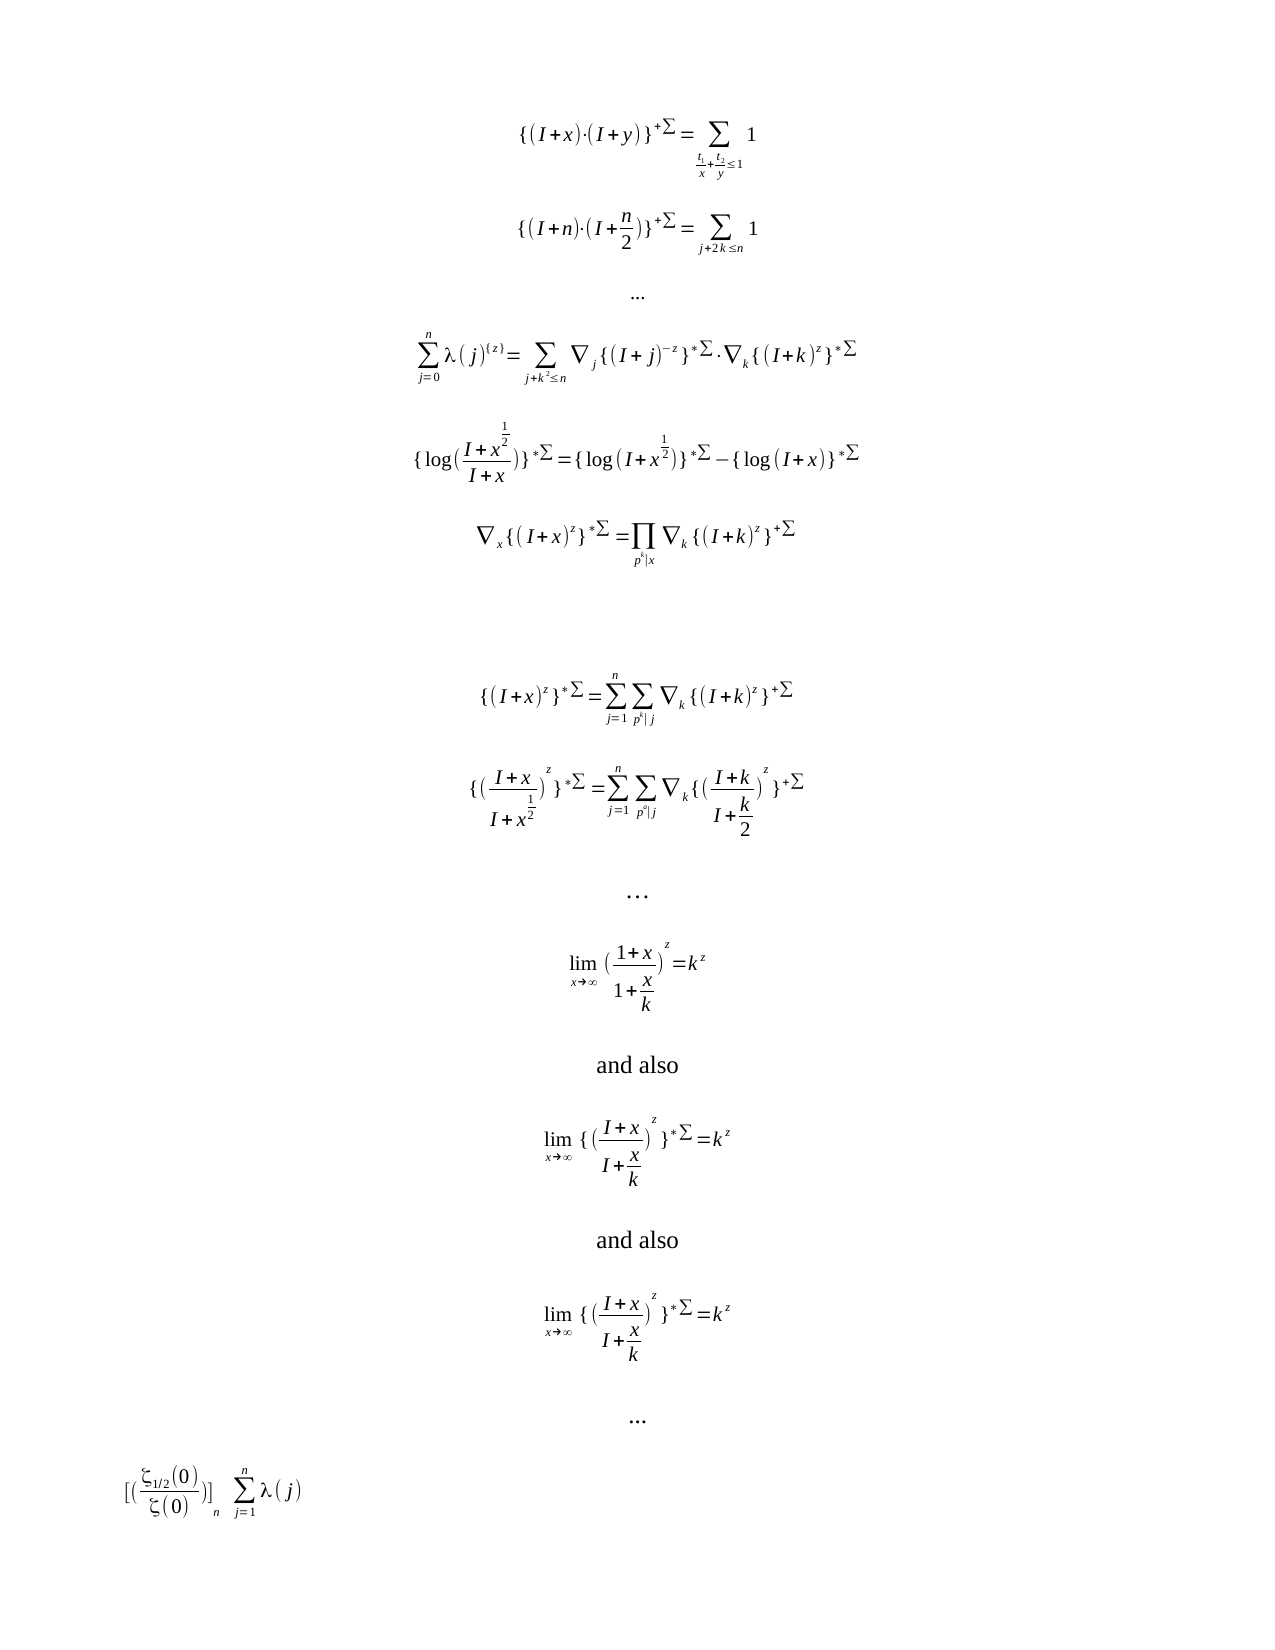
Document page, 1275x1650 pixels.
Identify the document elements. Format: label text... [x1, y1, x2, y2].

text ... [118, 280, 1157, 304]
text ... [118, 1401, 1157, 1429]
text … [118, 875, 1157, 904]
text and also [118, 1225, 1157, 1254]
text and also [118, 1050, 1157, 1079]
